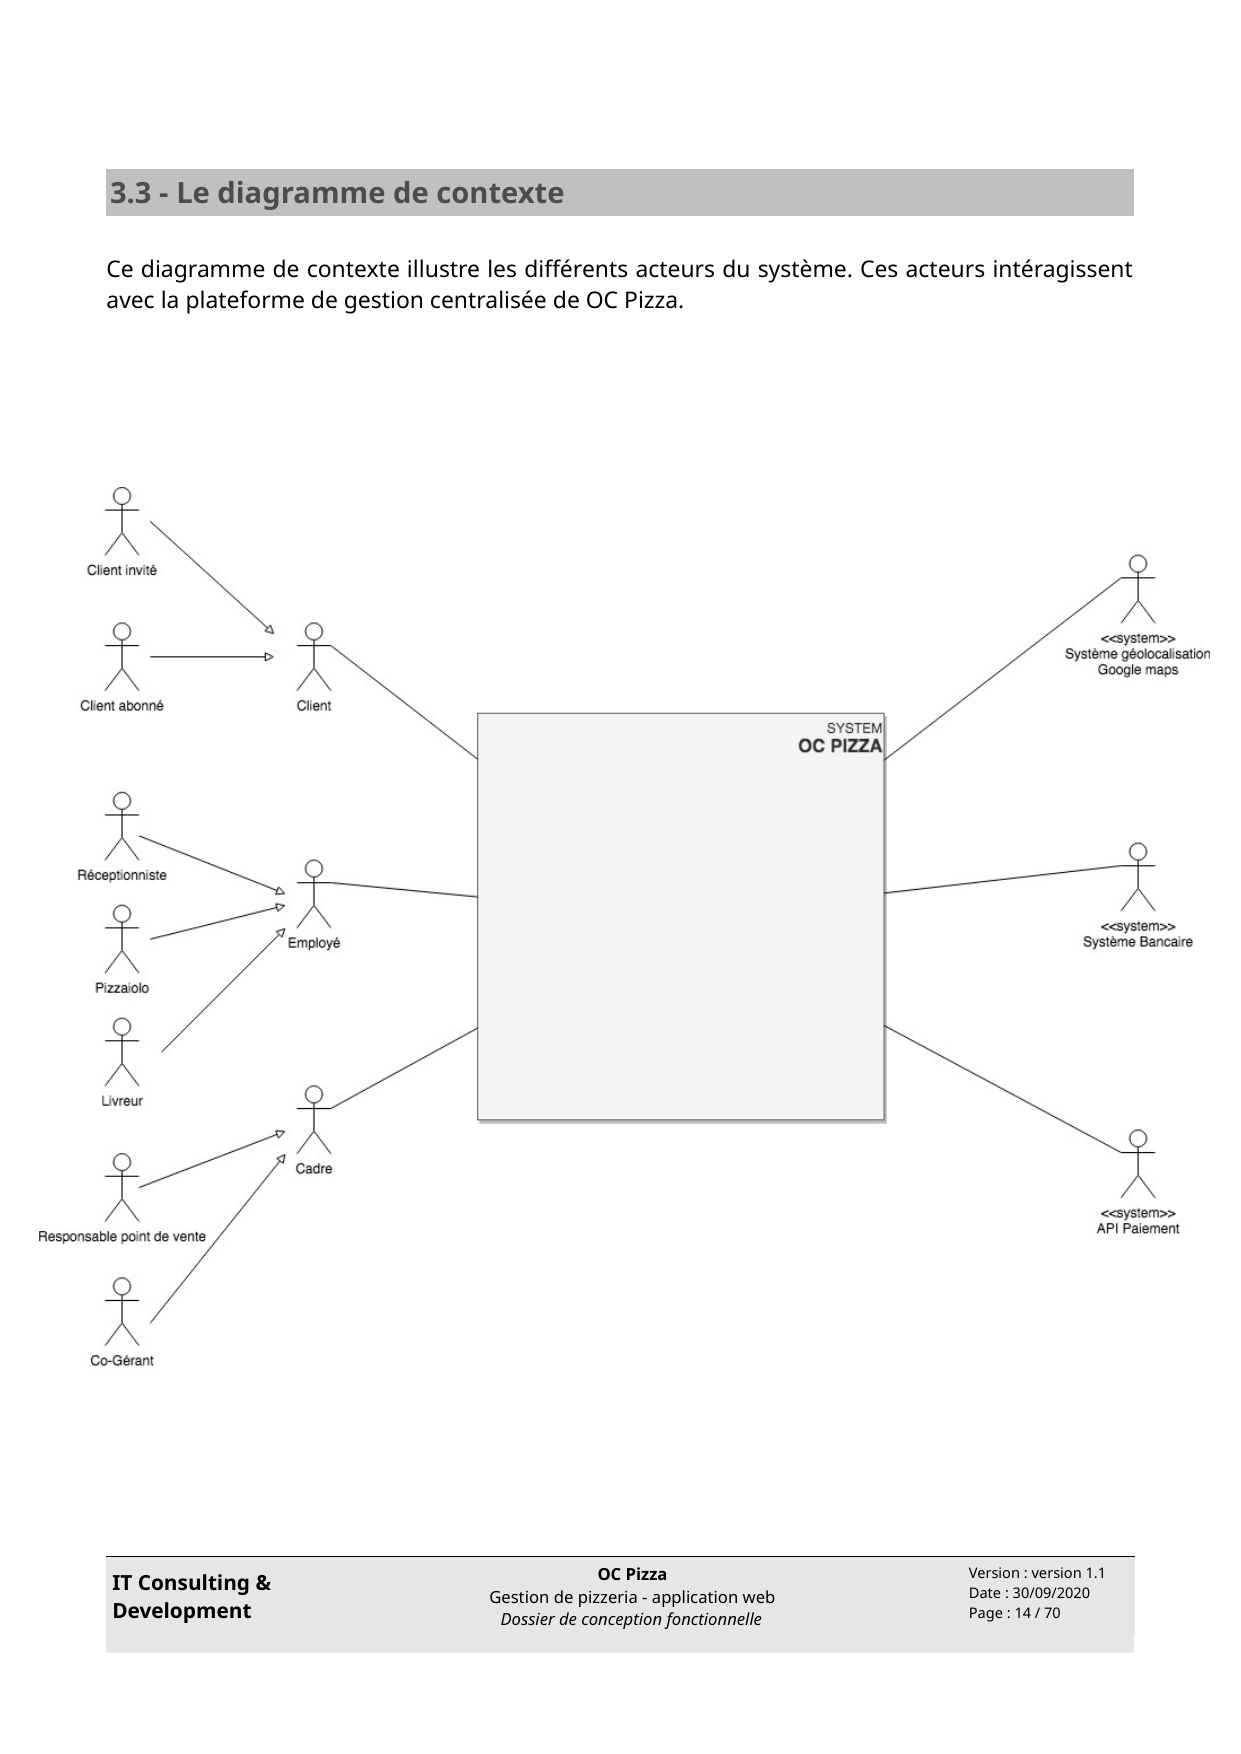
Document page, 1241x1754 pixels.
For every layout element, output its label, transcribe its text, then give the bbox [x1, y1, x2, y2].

picture [38, 487, 1210, 1370]
text Ce diagramme de contexte illustre les différents acteurs du système. Ces acteurs intéragissent avec la plateforme de gestion centralisée de OC Pizza. [106, 253, 1134, 316]
subtitle Le diagramme de contexte [107, 170, 1133, 215]
